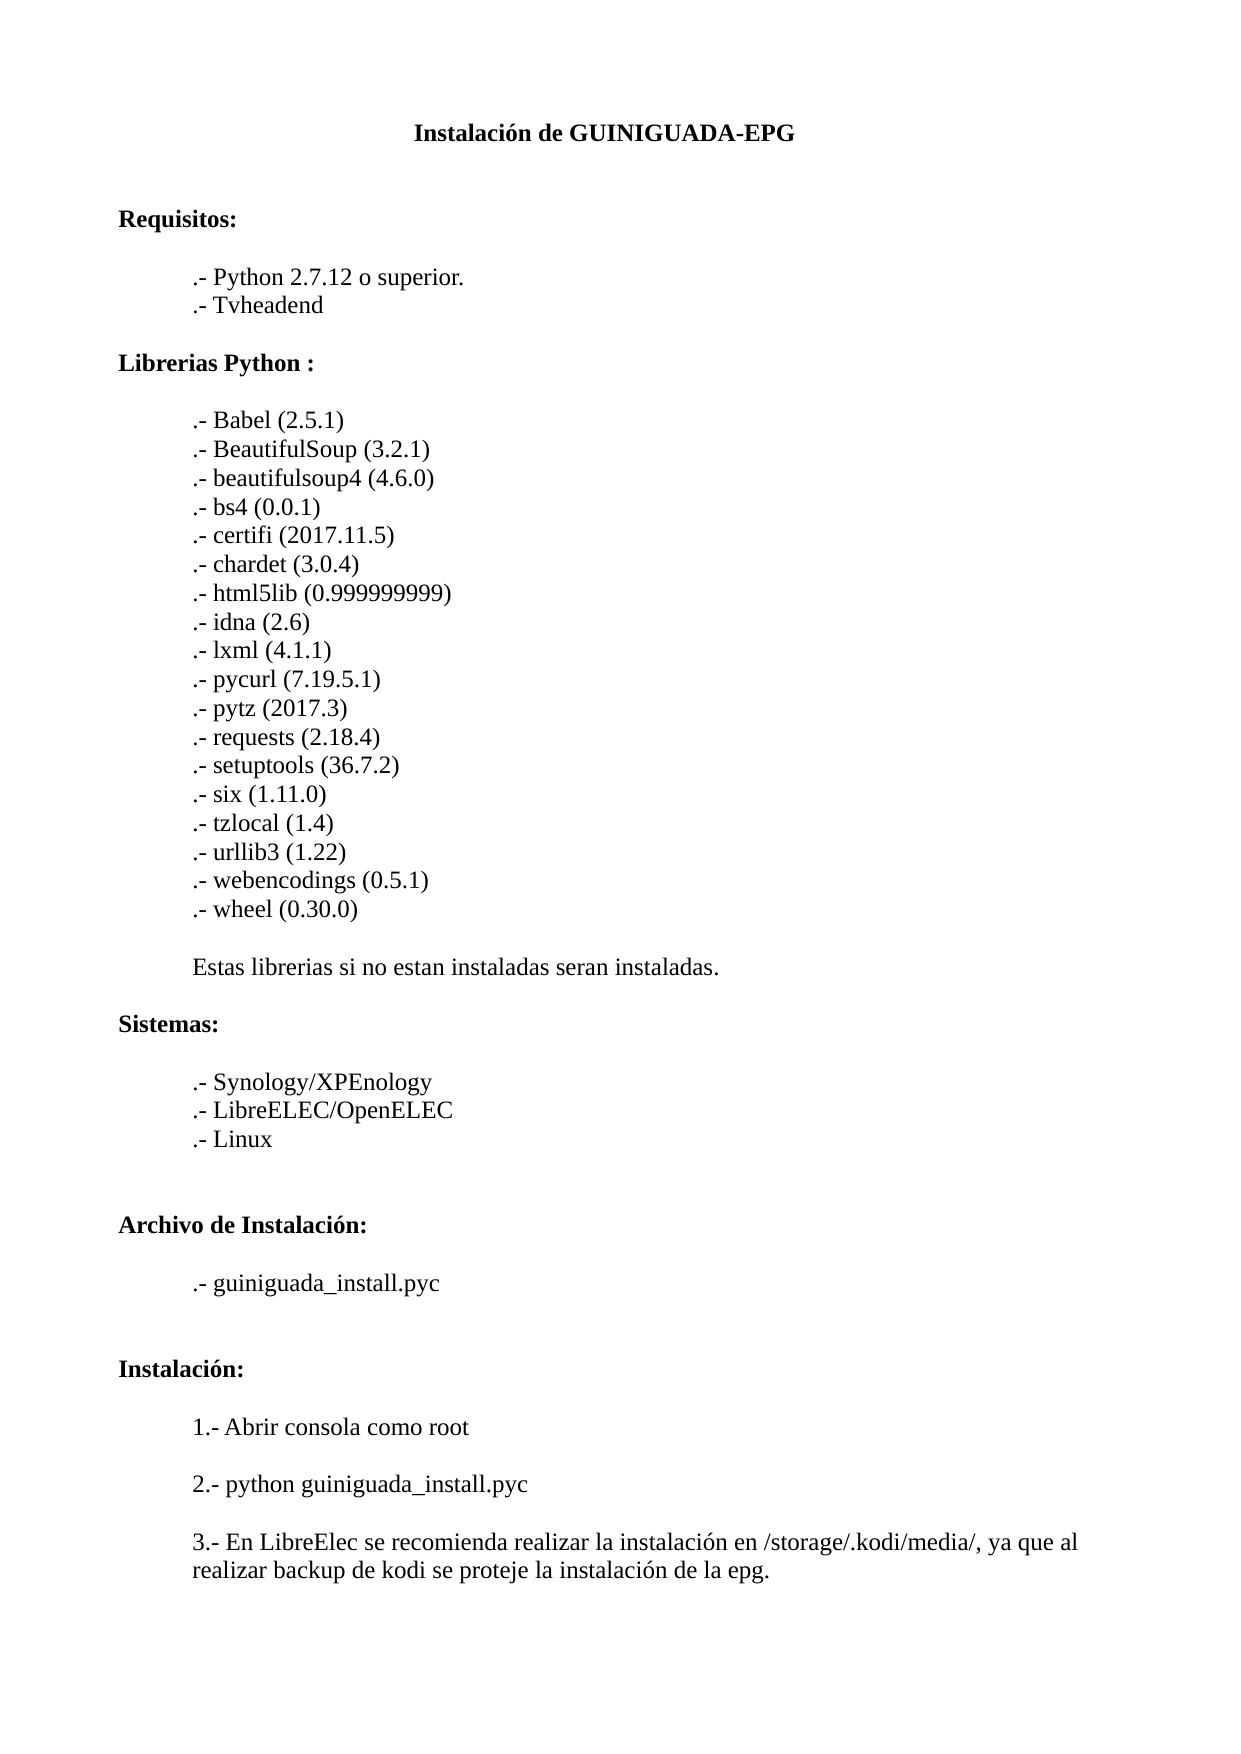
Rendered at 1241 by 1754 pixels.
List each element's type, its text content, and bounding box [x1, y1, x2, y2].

text .- wheel (0.30.0) [118, 894, 1122, 923]
text .- BeautifulSoup (3.2.1) [118, 434, 1122, 463]
text Sistemas: [118, 1009, 1122, 1038]
text .- urllib3 (1.22) [118, 837, 1122, 866]
text Instalación: [118, 1354, 1122, 1383]
text Instalación de GUINIGUADA-EPG [118, 118, 1122, 147]
text .- six (1.11.0) [118, 779, 1122, 808]
text .- chardet (3.0.4) [118, 549, 1122, 578]
text .- Synology/XPEnology [118, 1067, 1122, 1096]
text .- Python 2.7.12 o superior. [118, 262, 1122, 291]
text Librerias Python : [118, 348, 1122, 377]
text .- Tvheadend [118, 291, 1122, 319]
text .- Linux [118, 1124, 1122, 1153]
text .- idna (2.6) [118, 607, 1122, 636]
text .- guiniguada_install.pyc [118, 1268, 1122, 1297]
text 3.- En LibreElec se recomienda realizar la instalación en /storage/.kodi/media/, ya que al realizar backup de kodi se proteje la instalación de la epg. [118, 1527, 1122, 1584]
text .- pytz (2017.3) [118, 693, 1122, 722]
text Estas librerias si no estan instaladas seran instaladas. [118, 952, 1122, 981]
text .- requests (2.18.4) [118, 722, 1122, 751]
text .- beautifulsoup4 (4.6.0) [118, 463, 1122, 492]
text .- bs4 (0.0.1) [118, 492, 1122, 521]
text .- html5lib (0.999999999) [118, 578, 1122, 607]
text Requisitos: [118, 204, 1122, 233]
text .- LibreELEC/OpenELEC [118, 1096, 1122, 1124]
text Archivo de Instalación: [118, 1211, 1122, 1239]
text 2.- python guiniguada_install.pyc [118, 1469, 1122, 1498]
text .- Babel (2.5.1) [118, 406, 1122, 434]
text .- pycurl (7.19.5.1) [118, 664, 1122, 693]
text .- lxml (4.1.1) [118, 636, 1122, 664]
text .- tzlocal (1.4) [118, 808, 1122, 837]
text .- setuptools (36.7.2) [118, 751, 1122, 779]
text .- certifi (2017.11.5) [118, 521, 1122, 549]
text 1.- Abrir consola como root [118, 1412, 1122, 1441]
text .- webencodings (0.5.1) [118, 866, 1122, 894]
